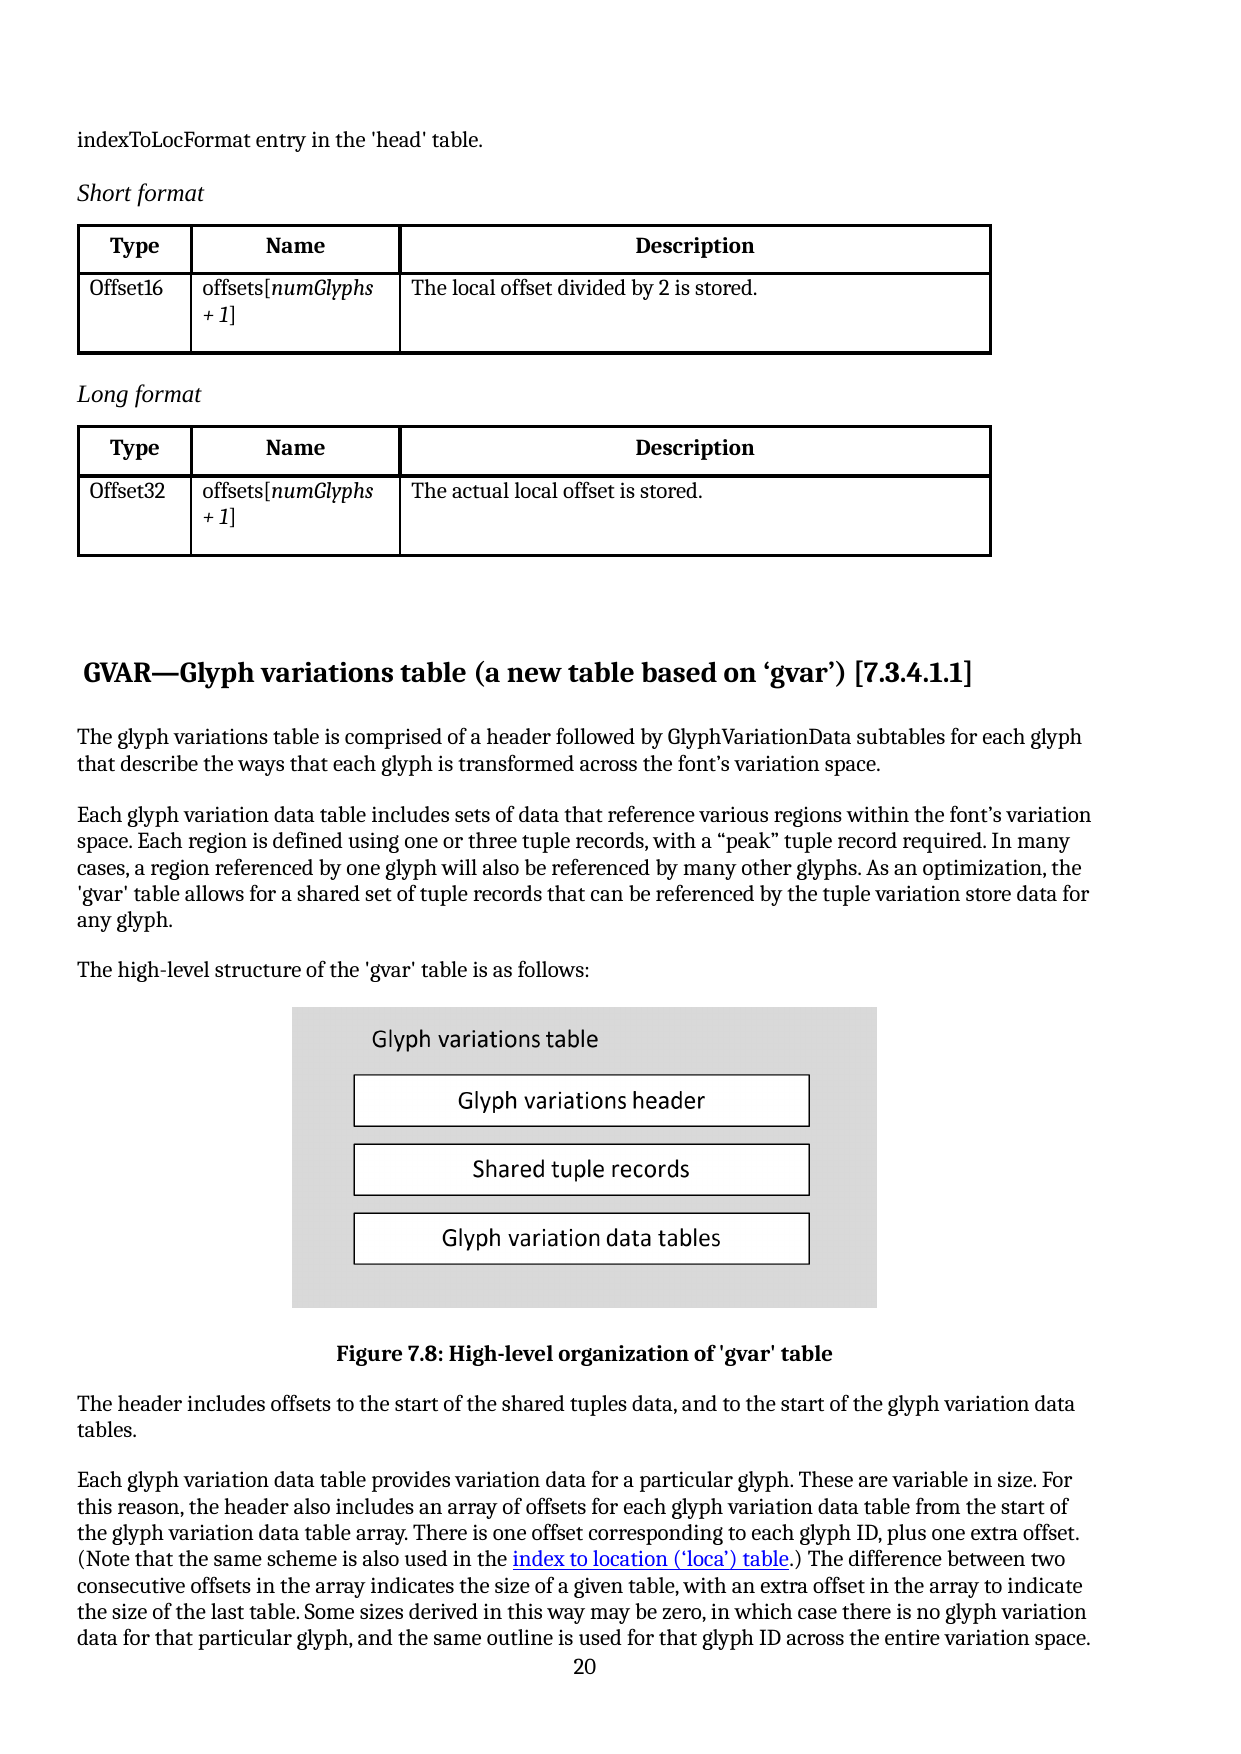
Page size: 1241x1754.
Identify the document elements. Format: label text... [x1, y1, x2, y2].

text indexToLocFormat entry in the 'head' table. [77, 127, 1093, 153]
picture [292, 1007, 877, 1308]
table_header Type [80, 227, 190, 272]
table_cell offsets[numGlyphs + 1] [192, 275, 399, 351]
text Each glyph variation data table provides variation data for a particular glyph. These are variable in size. For this reason, the header also includes an array of offsets for each glyph variation data table from the start of the glyph variation data table array. There is one offset corresponding to each glyph ID, plus one extra offset. (Note that the same scheme is also used in the index to location (‘loca’) table.) The difference between two consecutive offsets in the array indicates the size of a given table, with an extra offset in the array to indicate the size of the last table. Some sizes derived in this way may be zero, in which case there is no glyph variation data for that particular glyph, and the same outline is used for that glyph ID across the entire variation space. [77, 1467, 1093, 1652]
text Short format [77, 178, 1093, 207]
text The glyph variations table is comprised of a header followed by GlyphVariationData subtables for each glyph that describe the ways that each glyph is transformed across the font’s variation space. [77, 724, 1093, 777]
text The header includes offsets to the start of the shared tuples data, and to the start of the glyph variation data tables. [77, 1391, 1093, 1443]
text The high-level structure of the 'gvar' table is as follows: [77, 957, 1093, 983]
table_header Type [80, 428, 190, 474]
text Each glyph variation data table includes sets of data that reference various regions within the font’s variation space. Each region is defined using one or three tuple records, with a “peak” tuple record required. In many cases, a region referenced by one glyph will also be referenced by many other glyphs. As an optimization, the 'gvar' table allows for a shared set of tuple records that can be referenced by the tuple variation store data for any glyph. [77, 802, 1093, 933]
table_header Description [402, 428, 989, 474]
table_cell The actual local offset is stored. [401, 478, 989, 554]
text Long format [77, 379, 1093, 408]
table_cell offsets[numGlyphs + 1] [192, 478, 399, 554]
table_cell Offset32 [80, 478, 190, 554]
table_header Name [193, 428, 398, 474]
text Figure 7.8: High-level organization of 'gvar' table [77, 1341, 1093, 1367]
table_header Name [193, 227, 398, 272]
subtitle GVAR—Glyph variations table (a new table based on ‘gvar’) [7.3.4.1.1] [77, 656, 1093, 690]
table_header Description [402, 227, 989, 272]
table_cell Offset16 [80, 275, 190, 351]
table_cell The local offset divided by 2 is stored. [401, 275, 989, 351]
